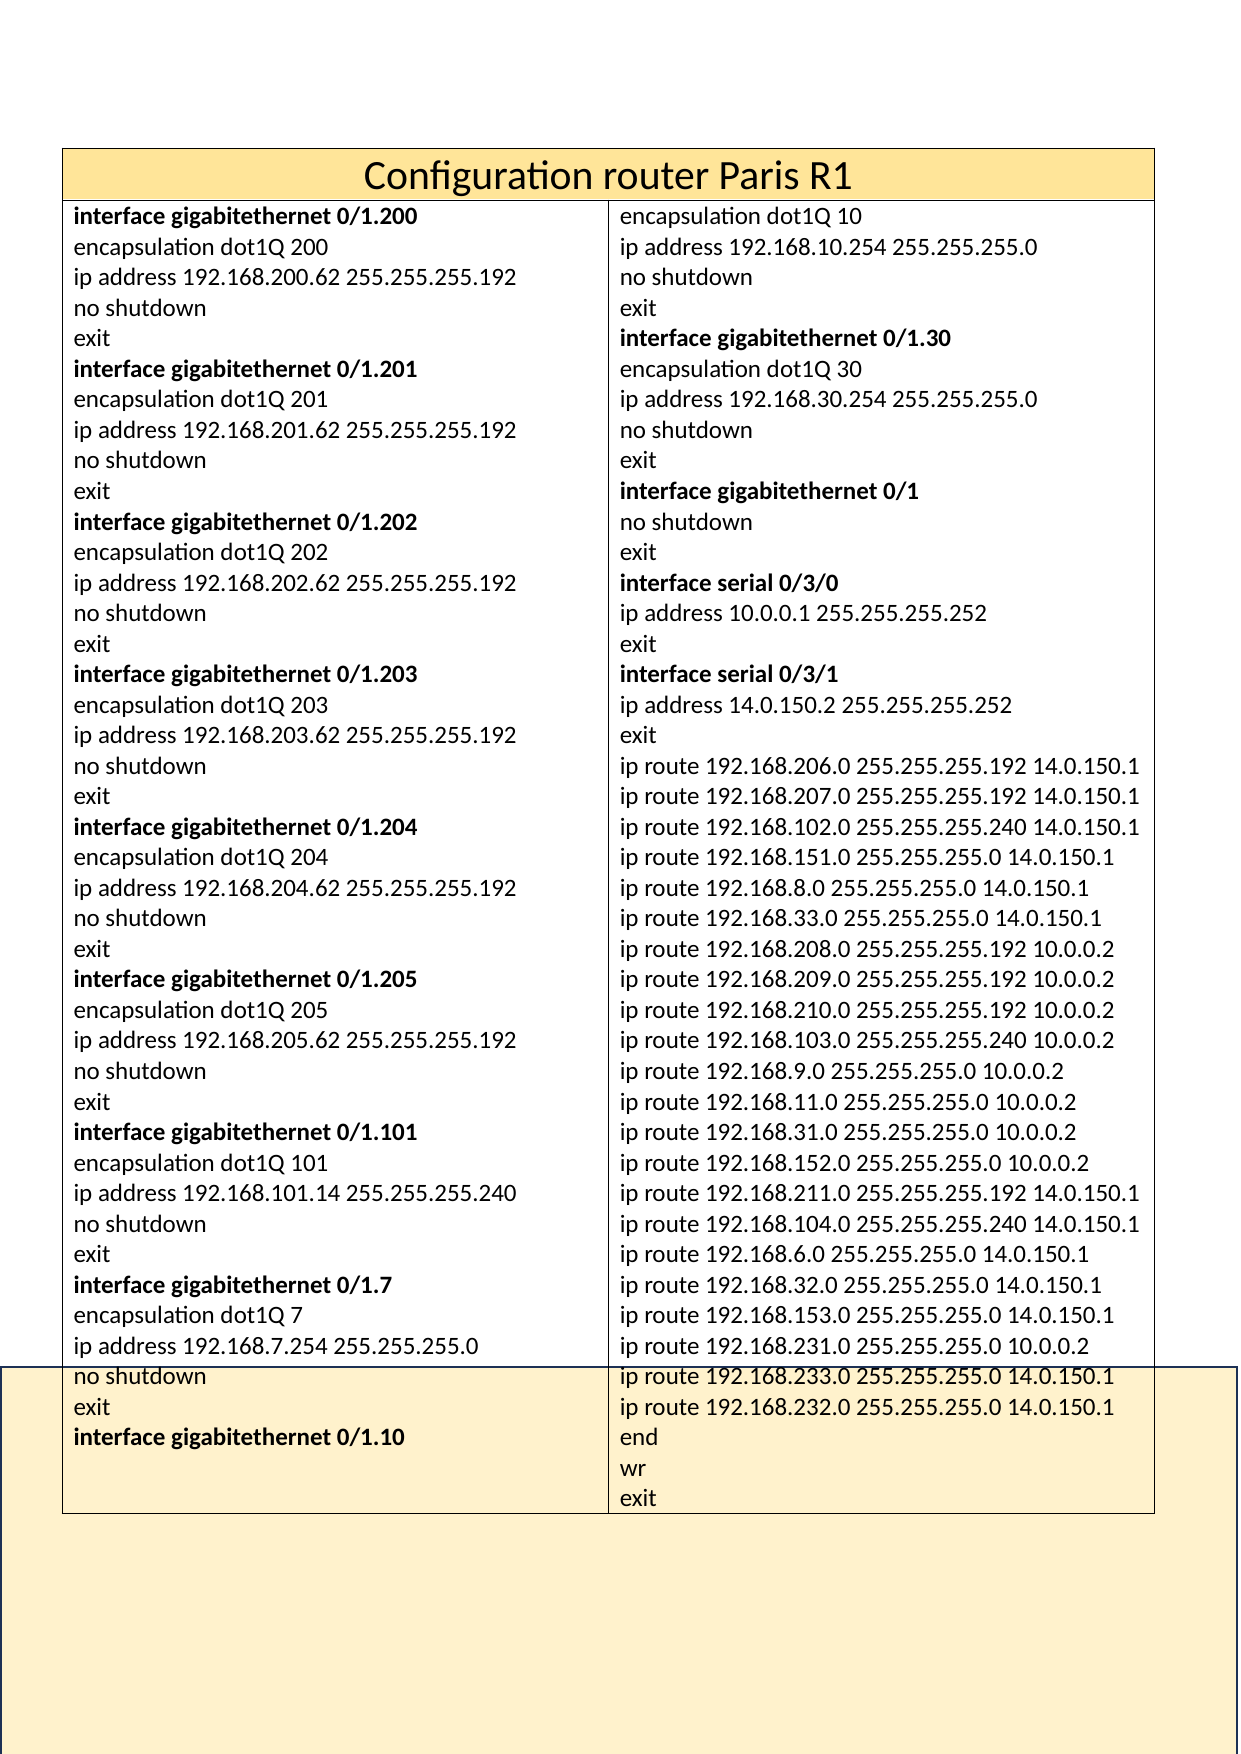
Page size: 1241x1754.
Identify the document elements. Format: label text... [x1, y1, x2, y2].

table_header Configuration router Paris R1 [63, 149, 1154, 199]
table_cell interface gigabitethernet 0/1.200 encapsulation dot1Q 200 ip address 192.168.200.62 255.255.255.192 no shutdown exit interface gigabitethernet 0/1.201 encapsulation dot1Q 201 ip address 192.168.201.62 255.255.255.192 no shutdown exit interface gigabitethernet 0/1.202 encapsulation dot1Q 202 ip address 192.168.202.62 255.255.255.192 no shutdown exit interface gigabitethernet 0/1.203 encapsulation dot1Q 203 ip address 192.168.203.62 255.255.255.192 no shutdown exit interface gigabitethernet 0/1.204 encapsulation dot1Q 204 ip address 192.168.204.62 255.255.255.192 no shutdown exit interface gigabitethernet 0/1.205 encapsulation dot1Q 205 ip address 192.168.205.62 255.255.255.192 no shutdown exit interface gigabitethernet 0/1.101 encapsulation dot1Q 101 ip address 192.168.101.14 255.255.255.240 no shutdown exit interface gigabitethernet 0/1.7 encapsulation dot1Q 7 ip address 192.168.7.254 255.255.255.0 no shutdown exit interface gigabitethernet 0/1.10 [63, 201, 608, 1513]
table_cell encapsulation dot1Q 10 ip address 192.168.10.254 255.255.255.0 no shutdown exit interface gigabitethernet 0/1.30 encapsulation dot1Q 30 ip address 192.168.30.254 255.255.255.0 no shutdown exit interface gigabitethernet 0/1 no shutdown exit interface serial 0/3/0 ip address 10.0.0.1 255.255.255.252 exit interface serial 0/3/1 ip address 14.0.150.2 255.255.255.252 exit ip route 192.168.206.0 255.255.255.192 14.0.150.1 ip route 192.168.207.0 255.255.255.192 14.0.150.1 ip route 192.168.102.0 255.255.255.240 14.0.150.1 ip route 192.168.151.0 255.255.255.0 14.0.150.1 ip route 192.168.8.0 255.255.255.0 14.0.150.1 ip route 192.168.33.0 255.255.255.0 14.0.150.1 ip route 192.168.208.0 255.255.255.192 10.0.0.2 ip route 192.168.209.0 255.255.255.192 10.0.0.2 ip route 192.168.210.0 255.255.255.192 10.0.0.2 ip route 192.168.103.0 255.255.255.240 10.0.0.2 ip route 192.168.9.0 255.255.255.0 10.0.0.2 ip route 192.168.11.0 255.255.255.0 10.0.0.2 ip route 192.168.31.0 255.255.255.0 10.0.0.2 ip route 192.168.152.0 255.255.255.0 10.0.0.2 ip route 192.168.211.0 255.255.255.192 14.0.150.1 ip route 192.168.104.0 255.255.255.240 14.0.150.1 ip route 192.168.6.0 255.255.255.0 14.0.150.1 ip route 192.168.32.0 255.255.255.0 14.0.150.1 ip route 192.168.153.0 255.255.255.0 14.0.150.1 ip route 192.168.231.0 255.255.255.0 10.0.0.2 ip route 192.168.233.0 255.255.255.0 14.0.150.1 ip route 192.168.232.0 255.255.255.0 14.0.150.1 end wr exit [609, 201, 1154, 1513]
